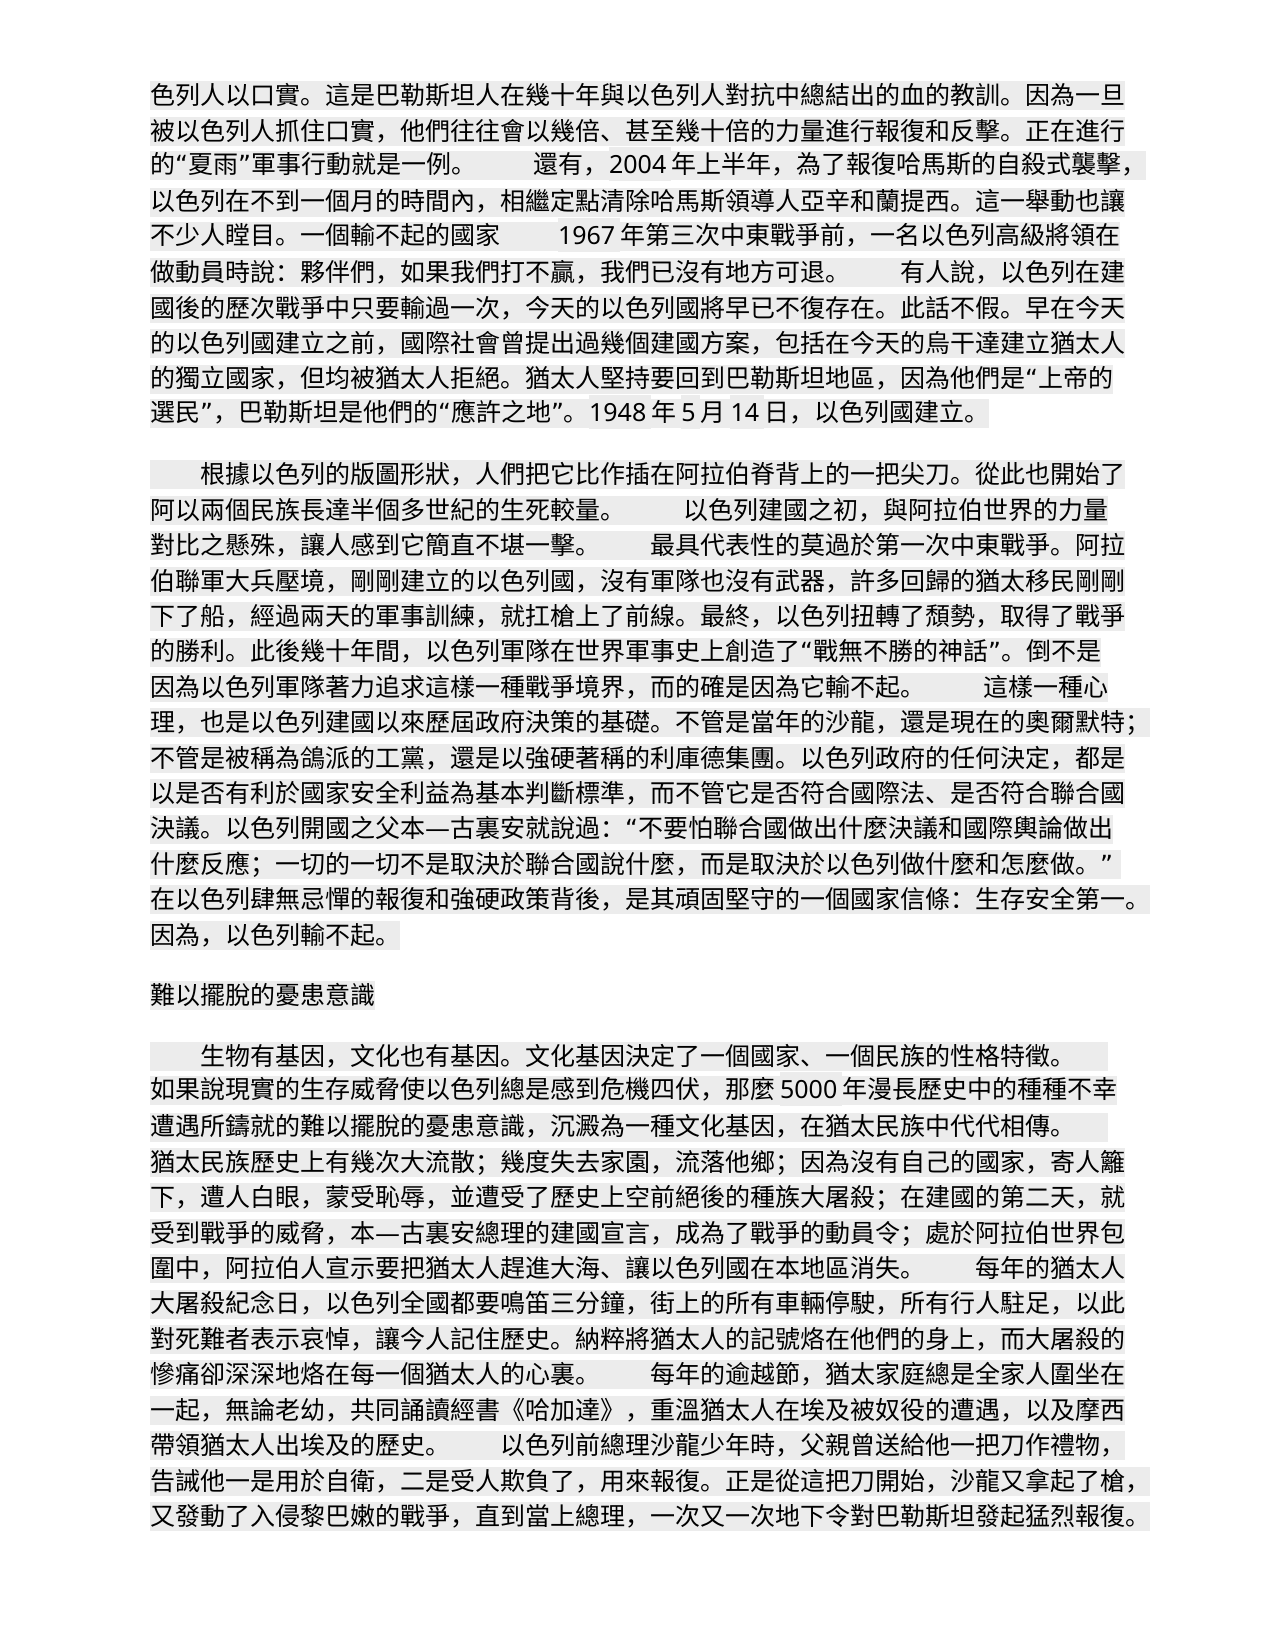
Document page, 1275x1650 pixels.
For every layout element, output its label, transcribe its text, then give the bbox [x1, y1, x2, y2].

text 生物有基因，文化也有基因。文化基因決定了一個國家、一個民族的性格特徵。 如果說現實的生存威脅使以色列總是感到危機四伏，那麼5000年漫長歷史中的種種不幸遭遇所鑄就的難以擺脫的憂患意識，沉澱為一種文化基因，在猶太民族中代代相傳。 猶太民族歷史上有幾次大流散；幾度失去家園，流落他鄉；因為沒有自己的國家，寄人籬下，遭人白眼，蒙受恥辱，並遭受了歷史上空前絕後的種族大屠殺；在建國的第二天，就受到戰爭的威脅，本—古裏安總理的建國宣言，成為了戰爭的動員令；處於阿拉伯世界包圍中，阿拉伯人宣示要把猶太人趕進大海、讓以色列國在本地區消失。 每年的猶太人大屠殺紀念日，以色列全國都要鳴笛三分鐘，街上的所有車輛停駛，所有行人駐足，以此對死難者表示哀悼，讓今人記住歷史。納粹將猶太人的記號烙在他們的身上，而大屠殺的慘痛卻深深地烙在每一個猶太人的心裏。 每年的逾越節，猶太家庭總是全家人圍坐在一起，無論老幼，共同誦讀經書《哈加達》，重溫猶太人在埃及被奴役的遭遇，以及摩西帶領猶太人出埃及的歷史。 以色列前總理沙龍少年時，父親曾送給他一把刀作禮物，告誡他一是用於自衛，二是受人欺負了，用來報復。正是從這把刀開始，沙龍又拿起了槍，又發動了入侵黎巴嫩的戰爭，直到當上總理，一次又一次地下令對巴勒斯坦發起猛烈報復。 [150, 1035, 1125, 1531]
text 在巴以暴力衝突中，“報復”是使用最頻繁的字眼之一。 6月28日，以色列對巴勒斯坦發起了代號為“夏雨”的大規模軍事行動。起因是，25日，幾名巴武裝人員借助一條長800米的地道，潛到一個以軍哨所外面，打死了兩名正在值勤的以軍士兵，又把另一名士兵挾為人質。在經過48小時等待之後，以總理奧爾默特下令，發動了他就任總理後第一次大規模軍事行動。以軍坦克隆隆開進加沙，摧毀電子設施，加沙城一片黑暗，80多名哈馬斯閣員和立法委員被抓，總理哈尼亞在加沙的辦公室被炸成一片廢墟。 就算是巴勒斯坦武裝分子首先挑釁，以色列的軍事報復也似乎太過誇張了。但，這一點也不奇怪。 “你打一拳，還你十拳” 說以色列人的報復心強，一點都不過分。人們常說，你打以色列人一拳，它往往要還你十拳。身為猶太人的好萊塢著名導演斯皮爾伯格也說，以色列在受到嚴重威脅的時候總是做出強烈的反應。以色列出手之狠，常令人咋舌。 說起以色列人的報復，最廣為人知的，莫過於其對製造慕尼黑奧運會慘案的巴勒斯坦“黑九月”激進分子的拼死追殺。1972年8月，第20屆奧運會在西德慕尼黑召開。9月5日淩晨，八名全副武裝的巴勒斯坦激進分子闖入以色列代表團駐地，劫持了九名以色列運動員和兩名教練作為人質，要求以色列釋放被關押的256名巴勒斯坦政治犯。由於談判未果，以色列在營救人質的行動中，雖擊斃恐怖分子，但九名以色列運動員也全部遇難。慘案發生後，以色列情報機構“摩薩德”很快組織了一支訓練有素的隊伍，經過幾年的追殺，參與慕尼黑行動的“黑九月”分子被一一除掉。 不要給以色列人以口實。這是巴勒斯坦人在幾十年與以色列人對抗中總結出的血的教訓。因為一旦被以色列人抓住口實，他們往往會以幾倍、甚至幾十倍的力量進行報復和反擊。正在進行的“夏雨”軍事行動就是一例。 還有，2004年上半年，為了報復哈馬斯的自殺式襲擊，以色列在不到一個月的時間內，相繼定點清除哈馬斯領導人亞辛和蘭提西。這一舉動也讓不少人瞠目。一個輸不起的國家 1967年第三次中東戰爭前，一名以色列高級將領在做動員時說：夥伴們，如果我們打不贏，我們已沒有地方可退。 有人說，以色列在建國後的歷次戰爭中只要輸過一次，今天的以色列國將早已不復存在。此話不假。早在今天的以色列國建立之前，國際社會曾提出過幾個建國方案，包括在今天的烏干達建立猶太人的獨立國家，但均被猶太人拒絕。猶太人堅持要回到巴勒斯坦地區，因為他們是“上帝的選民”，巴勒斯坦是他們的“應許之地”。1948年5月14日，以色列國建立。 [150, 75, 1125, 429]
text 根據以色列的版圖形狀，人們把它比作插在阿拉伯脊背上的一把尖刀。從此也開始了阿以兩個民族長達半個多世紀的生死較量。 以色列建國之初，與阿拉伯世界的力量對比之懸殊，讓人感到它簡直不堪一擊。 最具代表性的莫過於第一次中東戰爭。阿拉伯聯軍大兵壓境，剛剛建立的以色列國，沒有軍隊也沒有武器，許多回歸的猶太移民剛剛下了船，經過兩天的軍事訓練，就扛槍上了前線。最終，以色列扭轉了頹勢，取得了戰爭的勝利。此後幾十年間，以色列軍隊在世界軍事史上創造了“戰無不勝的神話”。倒不是因為以色列軍隊著力追求這樣一種戰爭境界，而的確是因為它輸不起。 這樣一種心理，也是以色列建國以來歷屆政府決策的基礎。不管是當年的沙龍，還是現在的奧爾默特；不管是被稱為鴿派的工黨，還是以強硬著稱的利庫德集團。以色列政府的任何決定，都是以是否有利於國家安全利益為基本判斷標準，而不管它是否符合國際法、是否符合聯合國決議。以色列開國之父本—古裏安就說過：“不要怕聯合國做出什麼決議和國際輿論做出什麼反應；一切的一切不是取決於聯合國說什麼，而是取決於以色列做什麼和怎麼做。” 在以色列肆無忌憚的報復和強硬政策背後，是其頑固堅守的一個國家信條：生存安全第一。因為，以色列輸不起。 [150, 454, 1125, 950]
text 難以擺脫的憂患意識 [150, 975, 1125, 1010]
